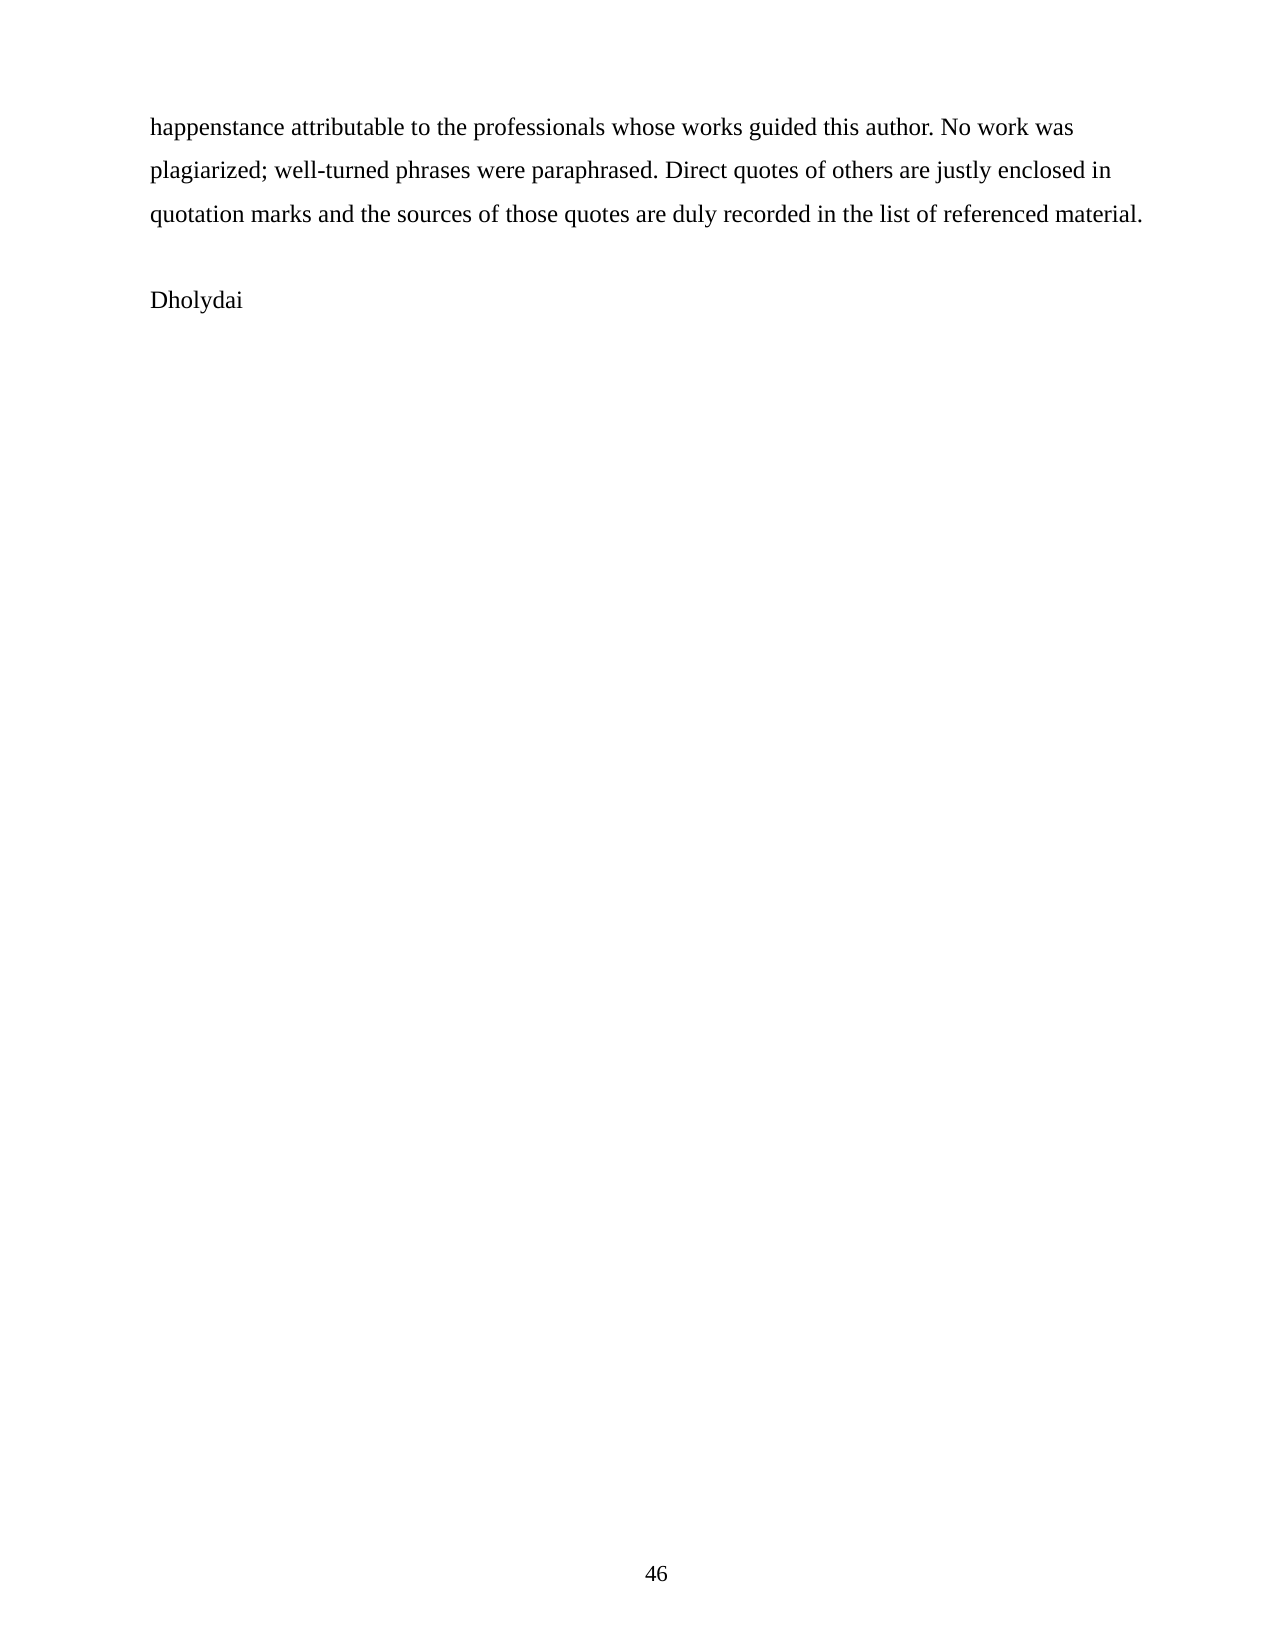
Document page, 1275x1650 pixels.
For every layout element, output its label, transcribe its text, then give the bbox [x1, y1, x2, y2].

text happenstance attributable to the professionals whose works guided this author. No work was plagiarized; well-turned phrases were paraphrased. Direct quotes of others are justly enclosed in quotation marks and the sources of those quotes are duly recorded in the list of referenced material. [150, 112, 1162, 227]
text Dholydai [150, 285, 1162, 314]
